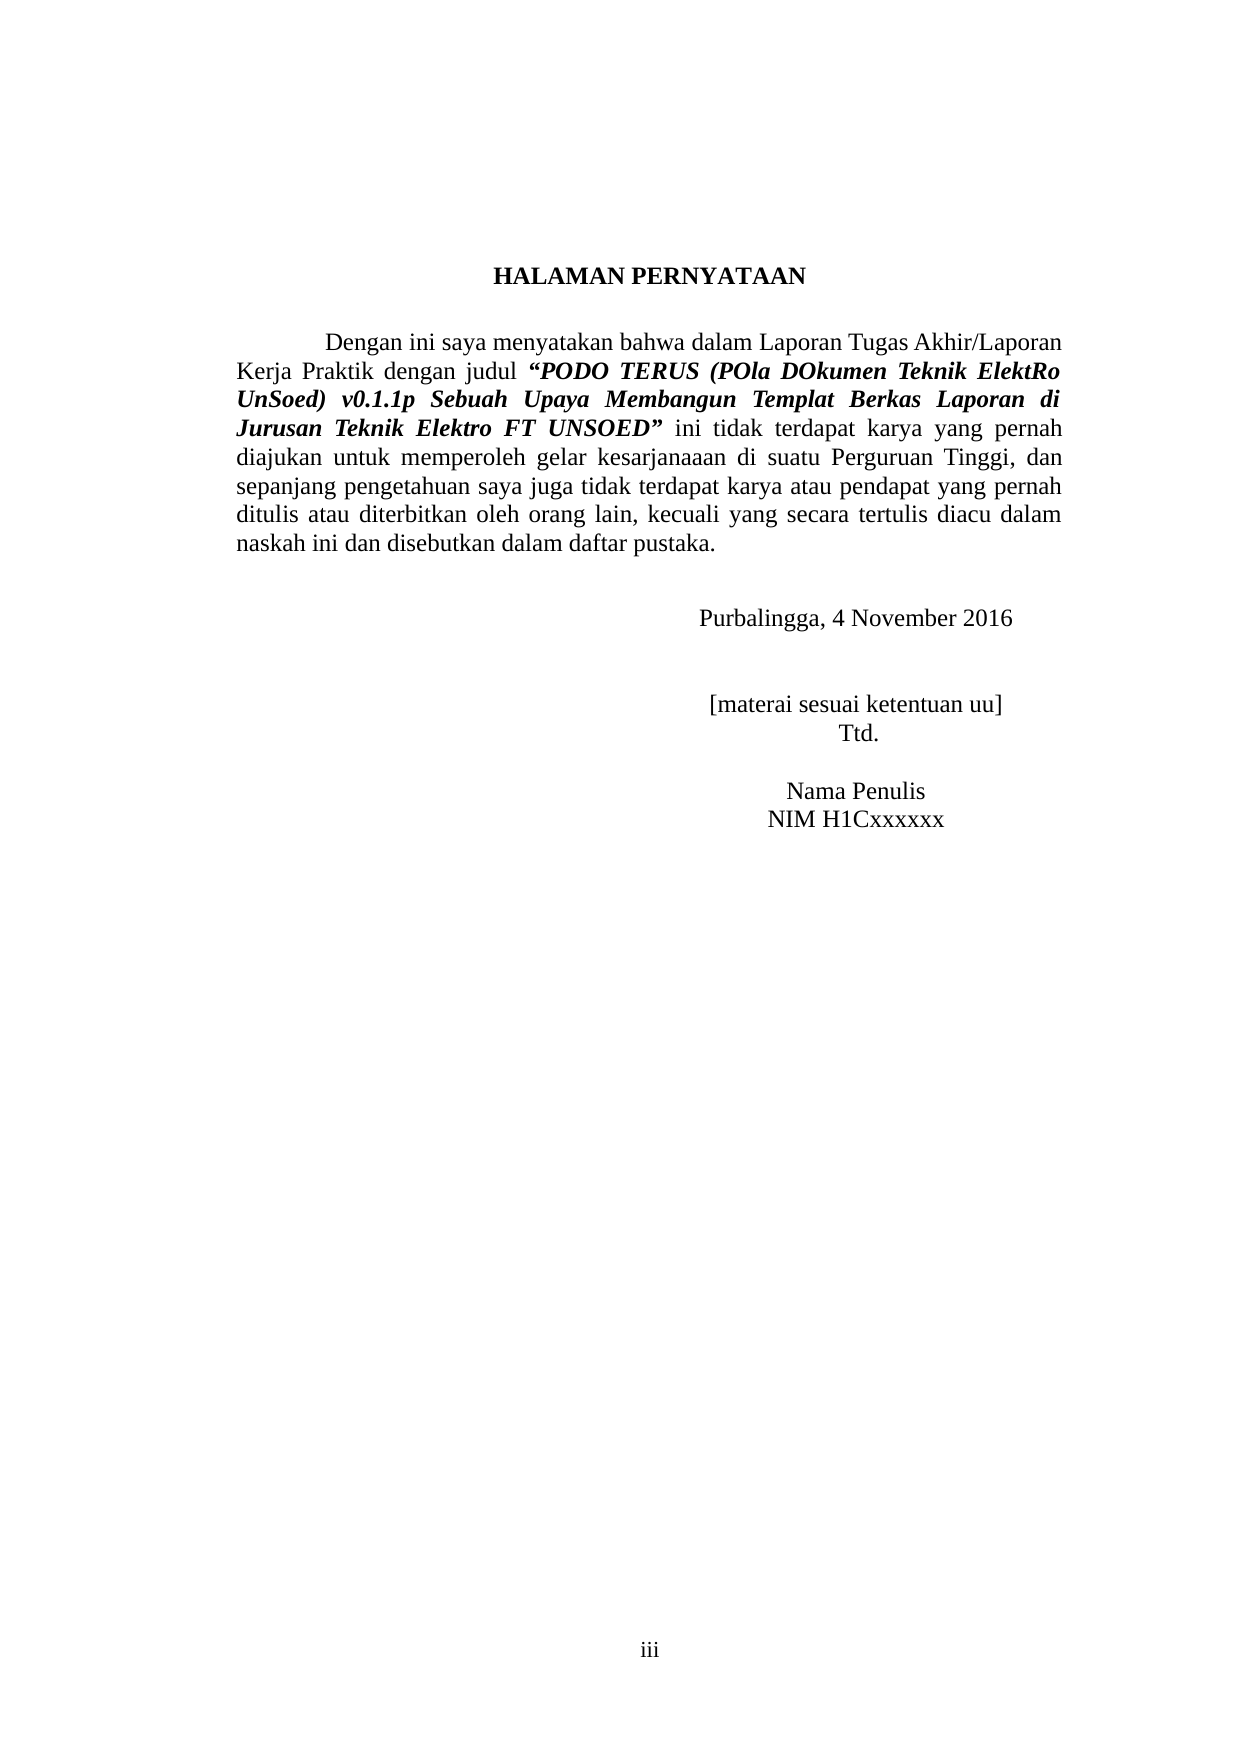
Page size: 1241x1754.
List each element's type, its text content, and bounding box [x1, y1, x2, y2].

table_header [236, 598, 609, 839]
subtitle HALAMAN PERNYATAAN [236, 261, 1063, 290]
text Dengan ini saya menyatakan bahwa dalam Laporan Tugas Akhir/Laporan Kerja Praktik dengan judul “PODO TERUS (POla DOkumen Teknik ElektRo UnSoed) v0.1.1p Sebuah Upaya Membangun Templat Berkas Laporan di Jurusan Teknik Elektro FT UNSOED” ini tidak terdapat karya yang pernah diajukan untuk memperoleh gelar kesarjanaaan di suatu Perguruan Tinggi, dan sepanjang pengetahuan saya juga tidak terdapat karya atau pendapat yang pernah ditulis atau diterbitkan oleh orang lain, kecuali yang secara tertulis diacu dalam naskah ini dan disebutkan dalam daftar pustaka. [236, 327, 1063, 557]
table_header Purbalingga, 4 November 2016 [materai sesuai ketentuan uu] Ttd. Nama Penulis NIM H1Cxxxxxx [649, 598, 1063, 839]
table_header [609, 598, 649, 839]
